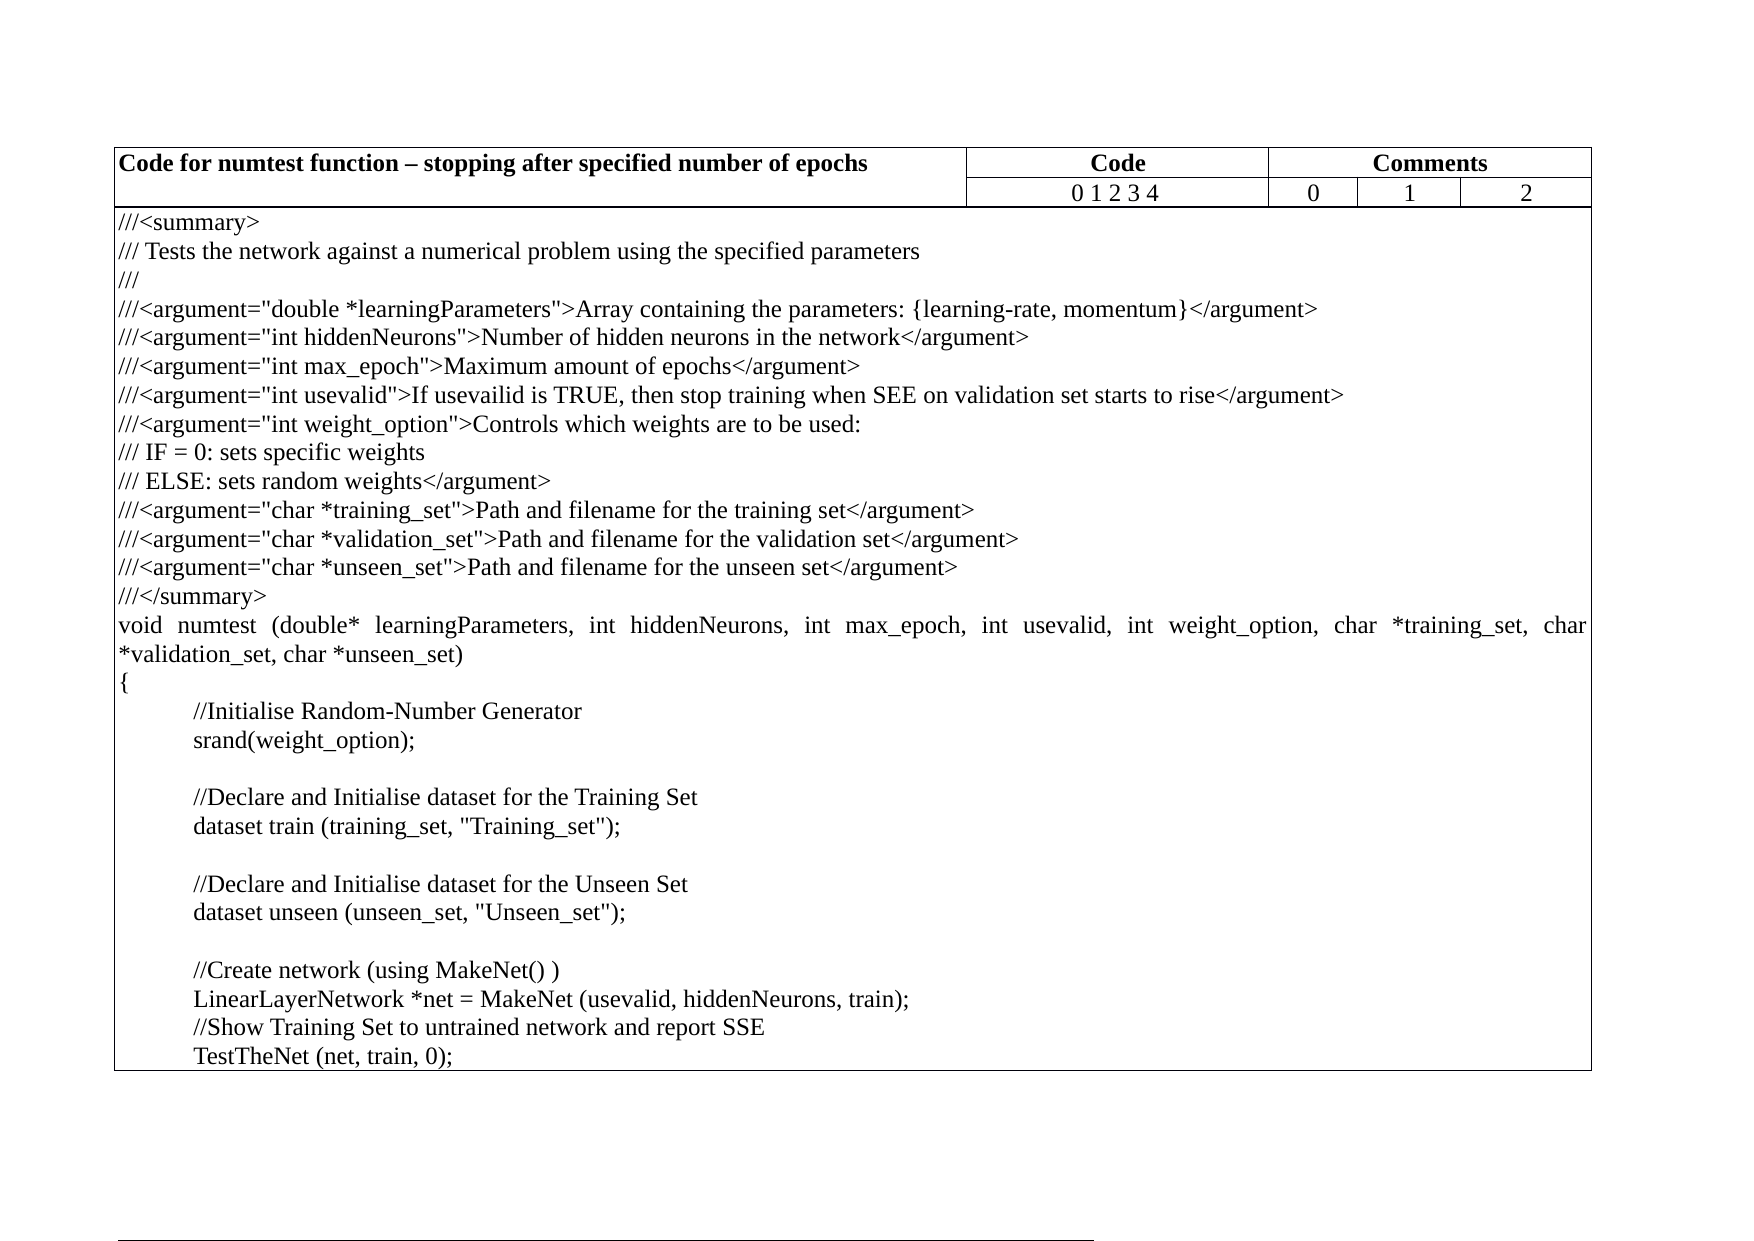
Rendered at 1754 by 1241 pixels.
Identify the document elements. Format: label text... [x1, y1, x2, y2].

table_cell 1 [1358, 178, 1460, 206]
table_header Code for numtest function – stopping after specified number of epochs [115, 148, 966, 206]
table_cell ///<summary> /// Tests the network against a numerical problem using the specified parameters /// ///<argument="double *learningParameters">Array containing the parameters: {learning-rate, momentum}</argument> ///<argument="int hiddenNeurons">Number of hidden neurons in the network</argument> ///<argument="int max_epoch">Maximum amount of epochs</argument> ///<argument="int usevalid">If usevailid is TRUE, then stop training when SEE on validation set starts to rise</argument> ///<argument="int weight_option">Controls which weights are to be used: /// IF = 0: sets specific weights /// ELSE: sets random weights</argument> ///<argument="char *training_set">Path and filename for the training set</argument> ///<argument="char *validation_set">Path and filename for the validation set</argument> ///<argument="char *unseen_set">Path and filename for the unseen set</argument> ///</summary> void numtest (double* learningParameters, int hiddenNeurons, int max_epoch, int usevalid, int weight_option, char *training_set, char *validation_set, char *unseen_set) { //Initialise Random-Number Generator srand(weight_option); //Declare and Initialise dataset for the Training Set dataset train (training_set, "Training_set"); //Declare and Initialise dataset for the Unseen Set dataset unseen (unseen_set, "Unseen_set"); //Create network (using MakeNet() ) LinearLayerNetwork *net = MakeNet (usevalid, hiddenNeurons, train); //Show Training Set to untrained network and report SSE TestTheNet (net, train, 0); [115, 208, 1591, 1070]
table_header Comments [1269, 148, 1591, 177]
table_cell 0 1 2 3 4 [967, 178, 1268, 206]
table_header Code [967, 148, 1268, 177]
table_cell 2 [1461, 178, 1591, 206]
table_cell 0 [1269, 178, 1357, 206]
